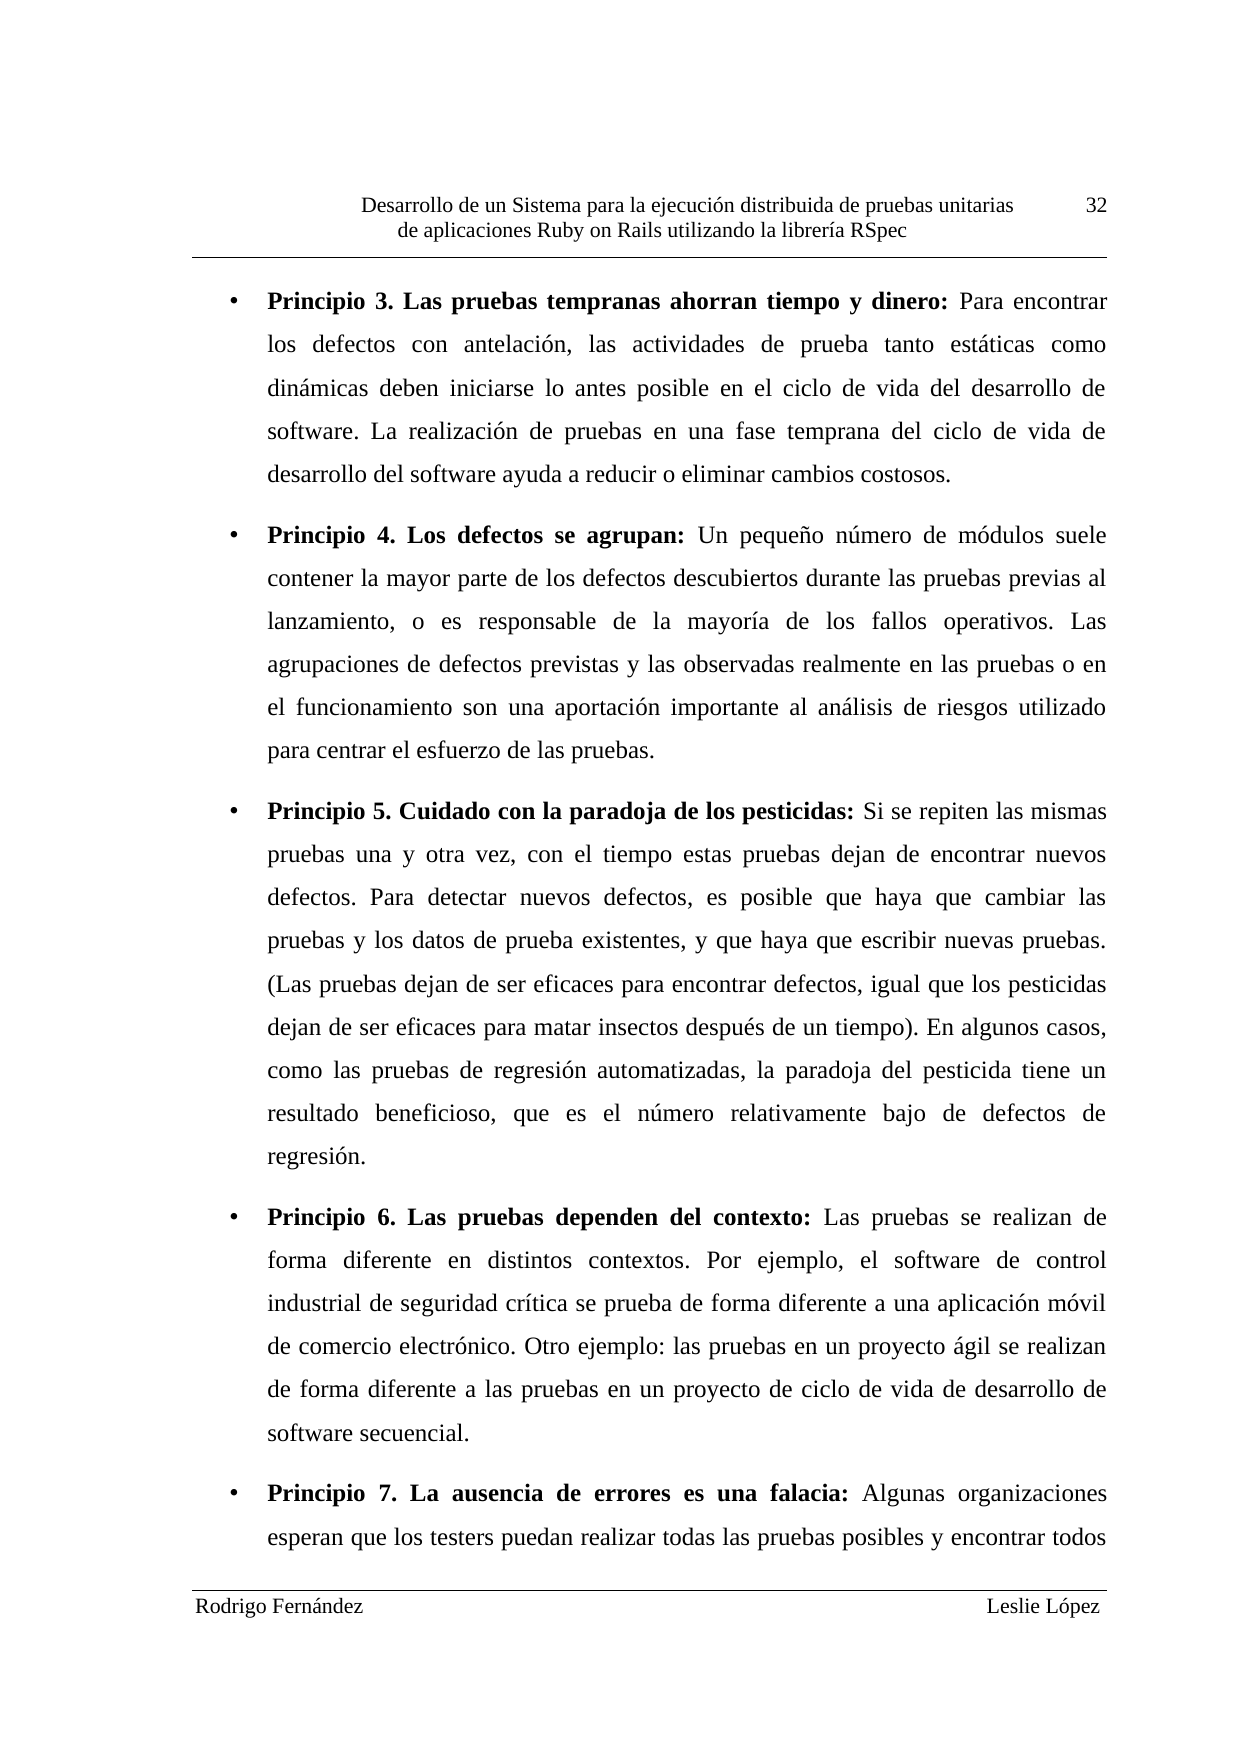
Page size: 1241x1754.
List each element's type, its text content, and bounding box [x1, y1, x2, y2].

list Principio 3. Las pruebas tempranas ahorran tiempo y dinero: Para encontrar los defectos con antelación, las actividades de prueba tanto estáticas como dinámicas deben iniciarse lo antes posible en el ciclo de vida del desarrollo de software. La realización de pruebas en una fase temprana del ciclo de vida de desarrollo del software ayuda a reducir o eliminar cambios costosos. [229, 286, 1107, 488]
list Principio 4. Los defectos se agrupan: Un pequeño número de módulos suele conte­ner la mayor parte de los defectos descubiertos durante las pruebas previas al lanzamien­to, o es responsable de la mayoría de los fallos operativos. Las agrupaciones de defectos previstas y las observadas realmente en las pruebas o en el funcionamiento son una aportación importante al análisis de riesgos utilizado para centrar el esfuerzo de las prue­bas. [229, 520, 1107, 764]
list Principio 7. La ausencia de errores es una falacia: Algunas organizaciones esperan que los testers puedan realizar todas las pruebas posibles y encontrar todos [229, 1478, 1107, 1550]
list Principio 5. Cuidado con la paradoja de los pesticidas: Si se repiten las mismas pruebas una y otra vez, con el tiempo estas pruebas dejan de encontrar nuevos defectos. Para detectar nuevos defectos, es posible que haya que cambiar las pruebas y los datos de prueba existentes, y que haya que escribir nuevas pruebas. (Las pruebas dejan de ser eficaces para encontrar defectos, igual que los pesticidas dejan de ser eficaces para matar insectos después de un tiempo). En algunos casos, como las pruebas de regresión automatizadas, la paradoja del pesticida tiene un resultado beneficioso, que es el número relativamente bajo de defectos de regresión. [229, 796, 1107, 1170]
list Principio 6. Las pruebas dependen del contexto: Las pruebas se realizan de forma diferente en distintos contextos. Por ejemplo, el software de control industrial de seguri­dad crítica se prueba de forma diferente a una aplicación móvil de comercio electrónico. Otro ejemplo: las pruebas en un proyecto ágil se realizan de forma diferente a las pruebas en un proyecto de ciclo de vida de desarrollo de software secuencial. [229, 1202, 1107, 1446]
